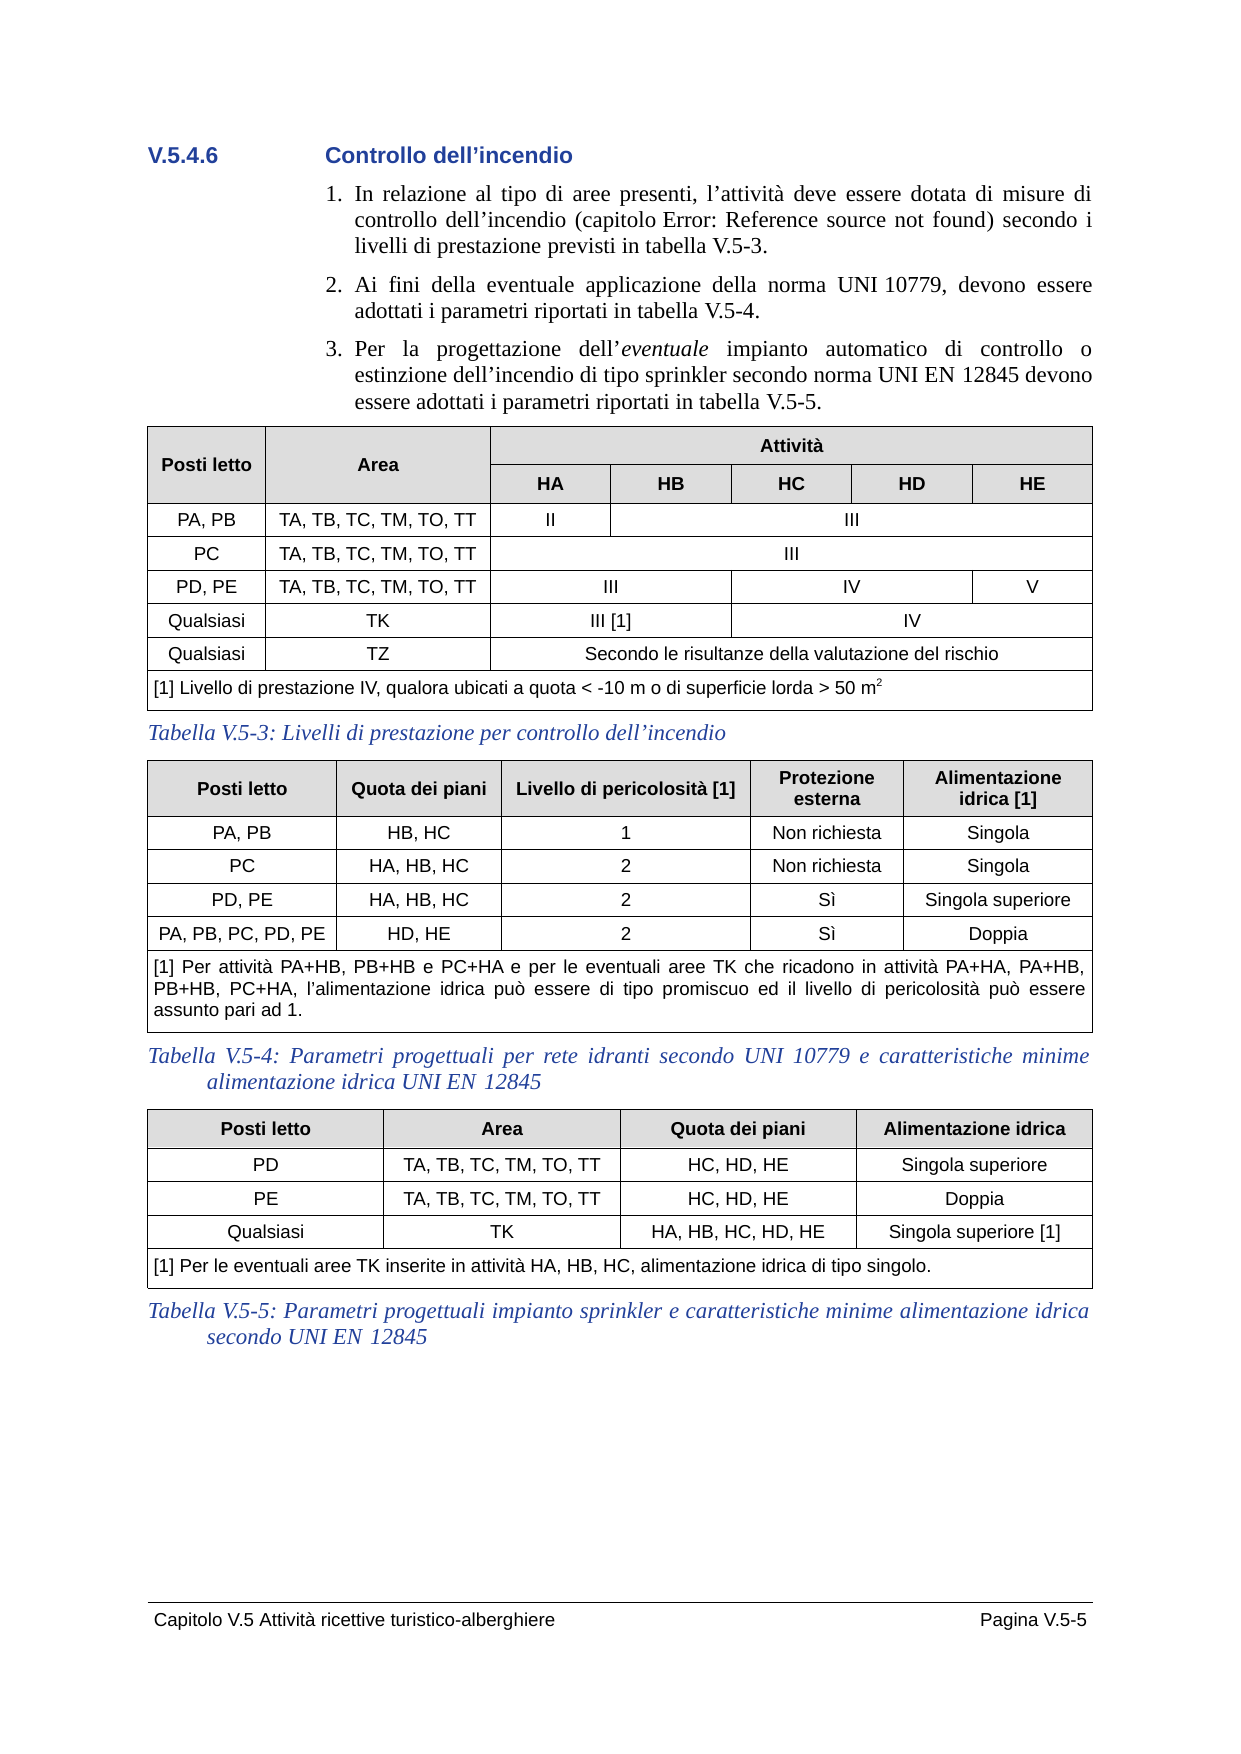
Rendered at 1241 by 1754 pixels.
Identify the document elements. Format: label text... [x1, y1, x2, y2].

table_cell 1 [502, 817, 750, 849]
table_cell Singola superiore [1] [857, 1216, 1092, 1248]
table_cell HB [611, 465, 731, 503]
table_cell Singola superiore [857, 1149, 1092, 1181]
table_header Attività [491, 427, 1092, 464]
table_cell Sì [751, 884, 903, 916]
table_cell Qualsiasi [148, 604, 265, 637]
table_cell Singola [904, 817, 1092, 849]
table_header Posti letto [148, 427, 265, 503]
table_cell TA, TB, TC, TM, TO, TT [384, 1149, 620, 1181]
table_cell HD [852, 465, 972, 503]
table_cell Non richiesta [751, 850, 903, 883]
table_header Posti letto [148, 1110, 383, 1147]
table_cell Sì [751, 917, 903, 950]
table_header Area [384, 1110, 620, 1147]
table_cell HA, HB, HC [337, 850, 501, 883]
table_cell HC [732, 465, 851, 503]
table_cell PA, PB [148, 504, 265, 536]
table_cell III [1] [491, 604, 731, 637]
table_cell HB, HC [337, 817, 501, 849]
table_header Area [266, 427, 490, 503]
table_header Alimentazione idrica [1] [904, 761, 1092, 816]
table_cell TK [384, 1216, 620, 1248]
table_cell HA, HB, HC, HD, HE [621, 1216, 856, 1248]
table_cell PE [148, 1182, 383, 1214]
table_cell Qualsiasi [148, 638, 265, 670]
table_cell HA, HB, HC [337, 884, 501, 916]
table_cell PA, PB [148, 817, 336, 849]
table_cell 2 [502, 884, 750, 916]
table_cell III [611, 504, 1092, 536]
table_cell PD [148, 1149, 383, 1181]
text Tabella V.5-4: Parametri progettuali per rete idranti secondo UNI 10779 e caratteristiche minime alimentazione idrica UNI EN 12845 [148, 1042, 1093, 1094]
table_header Livello di pericolosità [1] [502, 761, 750, 816]
table_header Protezione esterna [751, 761, 903, 816]
list Per la progettazione dell’eventuale impianto automatico di controllo o estinzione dell’incendio di tipo sprinkler secondo norma UNI EN 12845 devono essere adottati i parametri riportati in tabella V.5-5. [342, 335, 1093, 414]
table_cell HA [491, 465, 610, 503]
table_cell PD, PE [148, 571, 265, 603]
table_cell II [491, 504, 610, 536]
table_cell [1] Per attività PA+HB, PB+HB e PC+HA e per le eventuali aree TK che ricadono in attività PA+HA, PA+HB, PB+HB, PC+HA, l’alimentazione idrica può essere di tipo promiscuo ed il livello di pericolosità può essere assunto pari ad 1. [148, 951, 1092, 1032]
table_cell PD, PE [148, 884, 336, 916]
table_header Alimentazione idrica [857, 1110, 1092, 1147]
table_cell HC, HD, HE [621, 1149, 856, 1181]
table_cell TA, TB, TC, TM, TO, TT [384, 1182, 620, 1214]
table_cell IV [732, 604, 1092, 637]
table_cell V [973, 571, 1092, 603]
text Tabella V.5-3: Livelli di prestazione per controllo dell’incendio [148, 719, 1093, 746]
table_cell Singola superiore [904, 884, 1092, 916]
list Ai fini della eventuale applicazione della norma UNI 10779, devono essere adottati i parametri riportati in tabella V.5-4. [342, 271, 1093, 323]
table_cell III [491, 571, 731, 603]
table_cell 2 [502, 917, 750, 950]
table_cell TA, TB, TC, TM, TO, TT [266, 571, 490, 603]
table_cell [1] Livello di prestazione IV, qualora ubicati a quota < -10 m o di superficie lorda > 50 m2 [148, 671, 1092, 710]
subtitle Controllo dell’incendio [148, 142, 1093, 168]
table_cell Doppia [904, 917, 1092, 950]
table_header Quota dei piani [337, 761, 501, 816]
table_cell [1] Per le eventuali aree TK inserite in attività HA, HB, HC, alimentazione idrica di tipo singolo. [148, 1249, 1092, 1288]
table_cell Non richiesta [751, 817, 903, 849]
table_cell TA, TB, TC, TM, TO, TT [266, 504, 490, 536]
table_cell Qualsiasi [148, 1216, 383, 1248]
text Tabella V.5-5: Parametri progettuali impianto sprinkler e caratteristiche minime alimentazione idrica secondo UNI EN 12845 [148, 1297, 1093, 1350]
table_cell PA, PB, PC, PD, PE [148, 917, 336, 950]
list In relazione al tipo di aree presenti, l’attività deve essere dotata di misure di controllo dell’incendio (capitolo Error: Reference source not found) secondo i livelli di prestazione previsti in tabella V.5-3. [342, 180, 1093, 259]
table_cell IV [732, 571, 972, 603]
table_cell TK [266, 604, 490, 637]
table_cell HD, HE [337, 917, 501, 950]
table_cell Doppia [857, 1182, 1092, 1214]
table_header Quota dei piani [621, 1110, 856, 1147]
table_cell Secondo le risultanze della valutazione del rischio [491, 638, 1092, 670]
table_cell HE [973, 465, 1092, 503]
table_cell TZ [266, 638, 490, 670]
table_cell III [491, 537, 1092, 570]
table_cell HC, HD, HE [621, 1182, 856, 1214]
table_header Posti letto [148, 761, 336, 816]
table_cell PC [148, 850, 336, 883]
table_cell 2 [502, 850, 750, 883]
table_cell Singola [904, 850, 1092, 883]
table_cell PC [148, 537, 265, 570]
table_cell TA, TB, TC, TM, TO, TT [266, 537, 490, 570]
